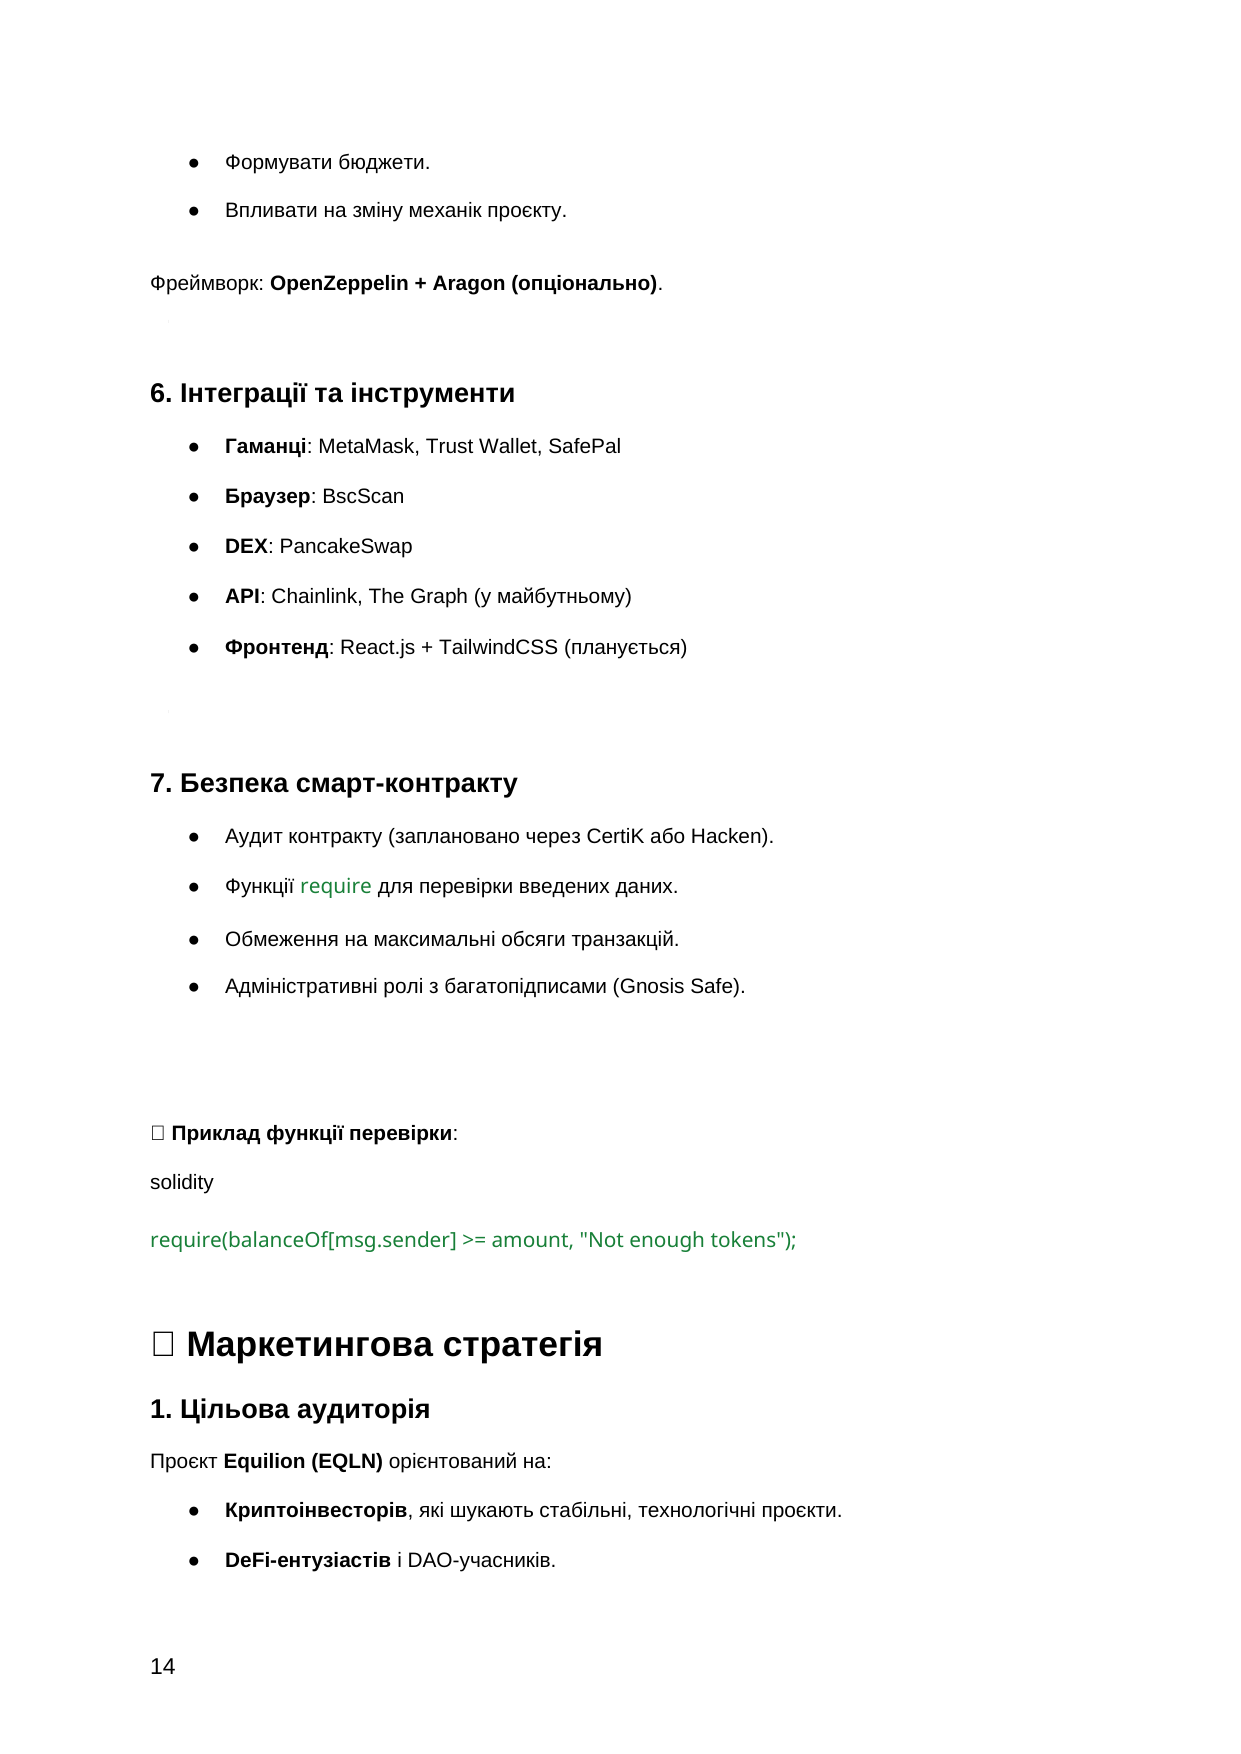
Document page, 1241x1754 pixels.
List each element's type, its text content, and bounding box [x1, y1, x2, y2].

list DeFi-ентузіастів і DAO-учасників. [187, 1548, 1090, 1598]
subtitle 7. Безпека смарт-контракту [150, 767, 1090, 799]
list Обмеження на максимальні обсяги транзакцій. [187, 926, 1090, 974]
list Формувати бюджети. [187, 150, 1090, 198]
subtitle 1. Цільова аудиторія [150, 1393, 1090, 1424]
subtitle 6. Інтеграції та інструменти [150, 377, 1090, 408]
text 🔐 Приклад функції перевірки: [150, 1121, 1090, 1145]
list Криптоінвесторів, які шукають стабільні, технологічні проєкти. [187, 1498, 1090, 1548]
list Функції require для перевірки введених даних. [187, 872, 1090, 926]
list API: Chainlink, The Graph (у майбутньому) [187, 584, 1090, 635]
list Аудит контракту (заплановано через CertiK або Hacken). [187, 824, 1090, 872]
text Фреймворк: OpenZeppelin + Aragon (опціонально). [150, 271, 1090, 295]
list Адміністративні ролі з багатопідписами (Gnosis Safe). [187, 974, 1090, 998]
subtitle 📣 Маркетингова стратегія [150, 1323, 1090, 1363]
list DEX: PancakeSwap [187, 534, 1090, 584]
list Гаманці: MetaMask, Trust Wallet, SafePal [187, 433, 1090, 484]
list Впливати на зміну механік проєкту. [187, 198, 1090, 246]
text solidity [150, 1170, 1090, 1194]
list Браузер: BscScan [187, 484, 1090, 534]
list Фронтенд: React.js + TailwindCSS (планується) [187, 635, 1090, 685]
text require(balanceOf[msg.sender] >= amount, "Not enough tokens"); [150, 1225, 1090, 1253]
text Проєкт Equilion (EQLN) орієнтований на: [150, 1449, 1090, 1473]
